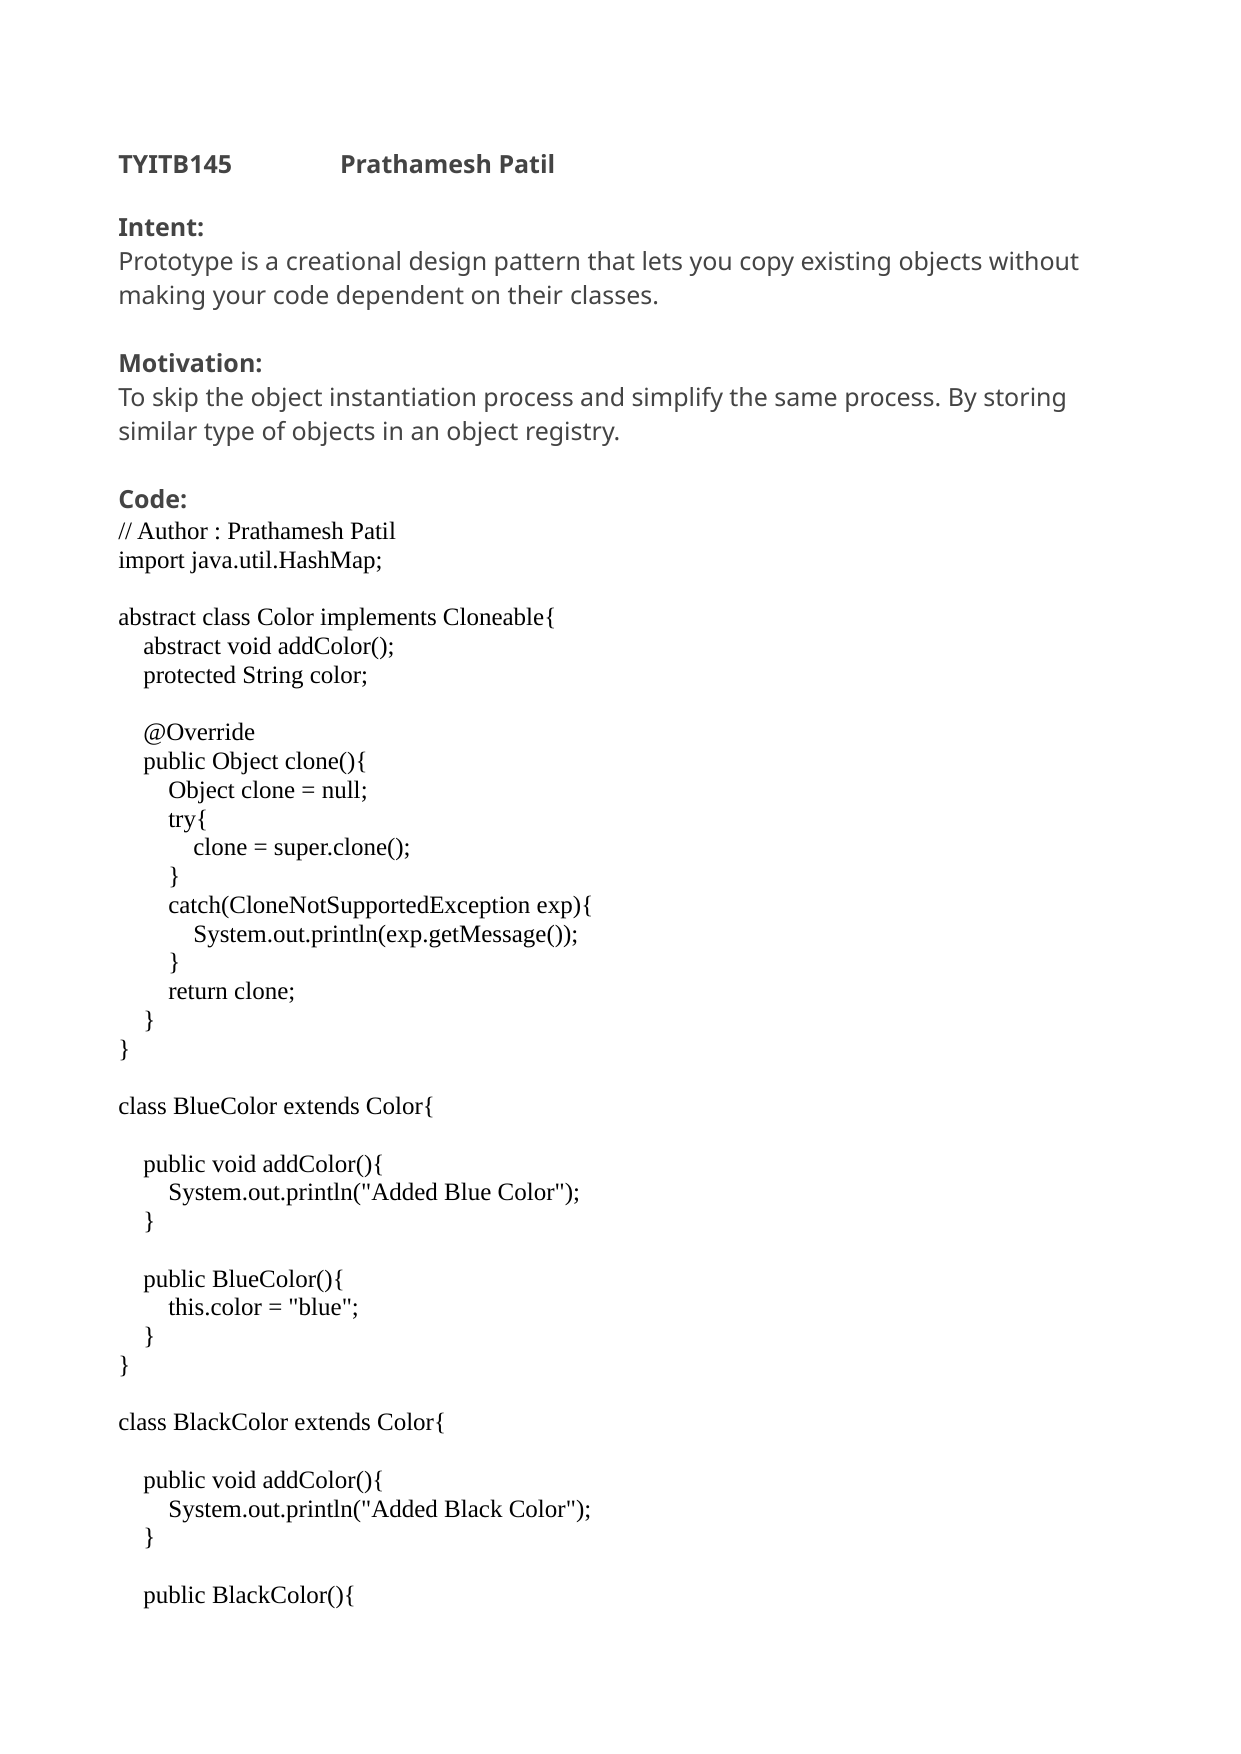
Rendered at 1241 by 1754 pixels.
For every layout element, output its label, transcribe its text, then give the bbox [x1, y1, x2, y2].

text @Override [118, 717, 1122, 746]
text } [118, 1005, 1122, 1034]
text public Object clone(){ [118, 746, 1122, 775]
text public void addColor(){ [118, 1465, 1122, 1494]
text try{ [118, 804, 1122, 832]
text clone = super.clone(); [118, 832, 1122, 861]
text public BlackColor(){ [118, 1580, 1122, 1609]
text protected String color; [118, 660, 1122, 689]
text class BlackColor extends Color{ [118, 1407, 1122, 1436]
text Code: [118, 482, 1122, 516]
text // Author : Prathamesh Patil [118, 516, 1122, 545]
text } [118, 947, 1122, 976]
text TYITB145 Prathamesh Patil [118, 147, 1122, 181]
text } [118, 1206, 1122, 1235]
text } [118, 1522, 1122, 1551]
text Object clone = null; [118, 775, 1122, 804]
text public BlueColor(){ [118, 1264, 1122, 1292]
text } [118, 861, 1122, 890]
text System.out.println(exp.getMessage()); [118, 919, 1122, 947]
text Intent: [118, 210, 1122, 244]
text Motivation: [118, 346, 1122, 380]
text } [118, 1034, 1122, 1062]
text class BlueColor extends Color{ [118, 1091, 1122, 1120]
text import java.util.HashMap; [118, 545, 1122, 574]
text abstract void addColor(); [118, 631, 1122, 660]
text } [118, 1321, 1122, 1350]
text System.out.println("Added Black Color"); [118, 1494, 1122, 1522]
text public void addColor(){ [118, 1149, 1122, 1177]
text Prototype is a creational design pattern that lets you copy existing objects without making your code dependent on their classes. [118, 244, 1122, 312]
text catch(CloneNotSupportedException exp){ [118, 890, 1122, 919]
text To skip the object instantiation process and simplify the same process. By storing similar type of objects in an object registry. [118, 380, 1122, 448]
text System.out.println("Added Blue Color"); [118, 1177, 1122, 1206]
text return clone; [118, 976, 1122, 1005]
text this.color = "blue"; [118, 1292, 1122, 1321]
text } [118, 1350, 1122, 1379]
text abstract class Color implements Cloneable{ [118, 602, 1122, 631]
